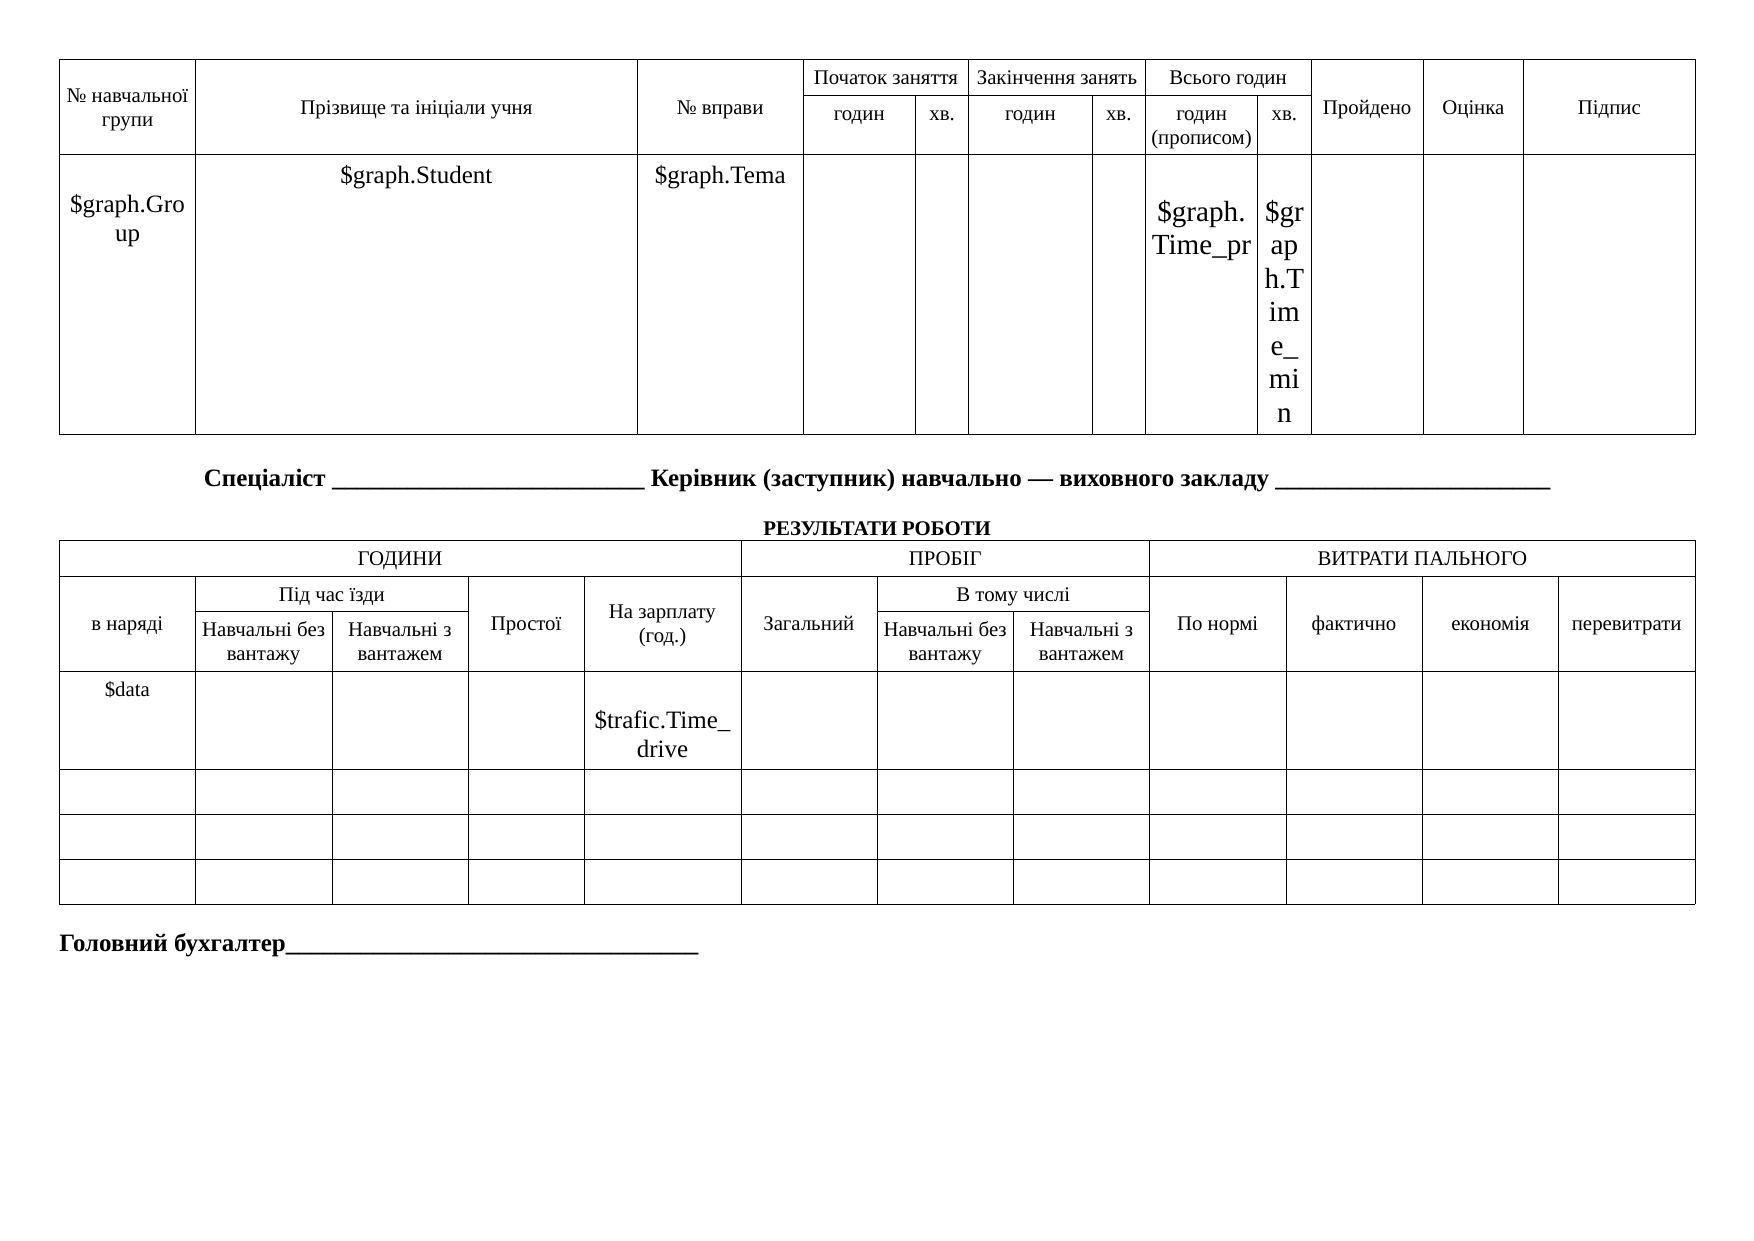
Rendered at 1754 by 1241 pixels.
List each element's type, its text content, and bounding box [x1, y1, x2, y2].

table_cell хв. [1258, 96, 1311, 154]
table_cell $graph.Tema [638, 155, 803, 434]
table_cell $graph.Time_min [1258, 155, 1311, 434]
table_cell [1559, 860, 1695, 904]
table_header ВИТРАТИ ПАЛЬНОГО [1150, 541, 1695, 576]
table_cell [804, 155, 915, 434]
table_cell [196, 770, 332, 814]
table_cell [1423, 860, 1558, 904]
table_cell хв. [916, 96, 968, 154]
table_header № вправи [638, 60, 803, 154]
table_header ПРОБІГ [742, 541, 1149, 576]
table_cell [1287, 770, 1422, 814]
table_header Всього годин [1146, 60, 1311, 95]
table_cell [1423, 770, 1558, 814]
table_cell [742, 770, 877, 814]
table_cell [742, 672, 877, 769]
table_cell [878, 672, 1013, 769]
table_cell $trafic.Time_drive [585, 672, 741, 769]
table_cell [1423, 672, 1558, 769]
table_cell На зарплату (год.) [585, 577, 741, 671]
table_cell [1150, 815, 1286, 859]
table_cell [916, 155, 968, 434]
text РЕЗУЛЬТАТИ РОБОТИ [59, 516, 1695, 540]
table_header № навчальної групи [60, 60, 195, 154]
table_cell [878, 860, 1013, 904]
table_cell $graph.Student [196, 155, 637, 434]
table_cell [469, 860, 584, 904]
table_cell фактично [1287, 577, 1422, 671]
table_cell [469, 815, 584, 859]
table_cell [333, 815, 468, 859]
table_cell [1150, 672, 1286, 769]
table_cell По нормі [1150, 577, 1286, 671]
table_cell перевитрати [1559, 577, 1695, 671]
table_cell Простої [469, 577, 584, 671]
table_cell [742, 860, 877, 904]
table_cell [1014, 815, 1149, 859]
table_cell $graph.Group [60, 155, 195, 434]
table_cell [585, 770, 741, 814]
table_cell Під час їзди [196, 577, 468, 611]
table_cell [60, 860, 195, 904]
table_header Початок заняття [804, 60, 968, 95]
table_cell [1014, 672, 1149, 769]
table_cell [1150, 770, 1286, 814]
table_header Пройдено [1312, 60, 1423, 154]
table_cell [60, 770, 195, 814]
table_cell [878, 770, 1013, 814]
table_header ГОДИНИ [60, 541, 741, 576]
table_header Закінчення занять [969, 60, 1145, 95]
table_cell [1424, 155, 1523, 434]
table_cell [60, 815, 195, 859]
table_cell [196, 860, 332, 904]
table_cell $graph.Time_pr [1146, 155, 1257, 434]
table_cell [196, 672, 332, 769]
table_cell [469, 770, 584, 814]
table_header Підпис [1524, 60, 1695, 154]
table_cell Загальний [742, 577, 877, 671]
table_header Прізвище та ініціали учня [196, 60, 637, 154]
text Головний бухгалтер_________________________________ [59, 928, 1695, 957]
table_cell [196, 815, 332, 859]
table_cell [742, 815, 877, 859]
table_cell годин (прописом) [1146, 96, 1257, 154]
table_cell [1287, 672, 1422, 769]
table_cell [1287, 860, 1422, 904]
table_cell в наряді [60, 577, 195, 671]
table_cell Навчальні без вантажу [878, 612, 1013, 671]
table_cell годин [969, 96, 1092, 154]
table_cell Навчальні з вантажем [1014, 612, 1149, 671]
table_cell [469, 672, 584, 769]
table_cell годин [804, 96, 915, 154]
table_cell $data [60, 672, 195, 769]
table_cell [585, 815, 741, 859]
table_cell [1559, 672, 1695, 769]
table_cell [585, 860, 741, 904]
table_cell [333, 770, 468, 814]
table_cell [1559, 815, 1695, 859]
table_cell хв. [1093, 96, 1145, 154]
table_cell [333, 672, 468, 769]
table_cell Навчальні з вантажем [333, 612, 468, 671]
table_cell [333, 860, 468, 904]
text Спеціаліст _________________________ Керівник (заступник) навчально — виховного закладу ______________________ [59, 463, 1695, 492]
table_cell економія [1423, 577, 1558, 671]
table_cell [1524, 155, 1695, 434]
table_cell Навчальні без вантажу [196, 612, 332, 671]
table_cell [1559, 770, 1695, 814]
table_cell [1287, 815, 1422, 859]
table_cell [1093, 155, 1145, 434]
table_cell [1423, 815, 1558, 859]
table_cell [1150, 860, 1286, 904]
table_header Оцінка [1424, 60, 1523, 154]
table_cell [1312, 155, 1423, 434]
table_cell [969, 155, 1092, 434]
table_cell [1014, 860, 1149, 904]
table_cell В тому числі [878, 577, 1149, 611]
table_cell [1014, 770, 1149, 814]
table_cell [878, 815, 1013, 859]
